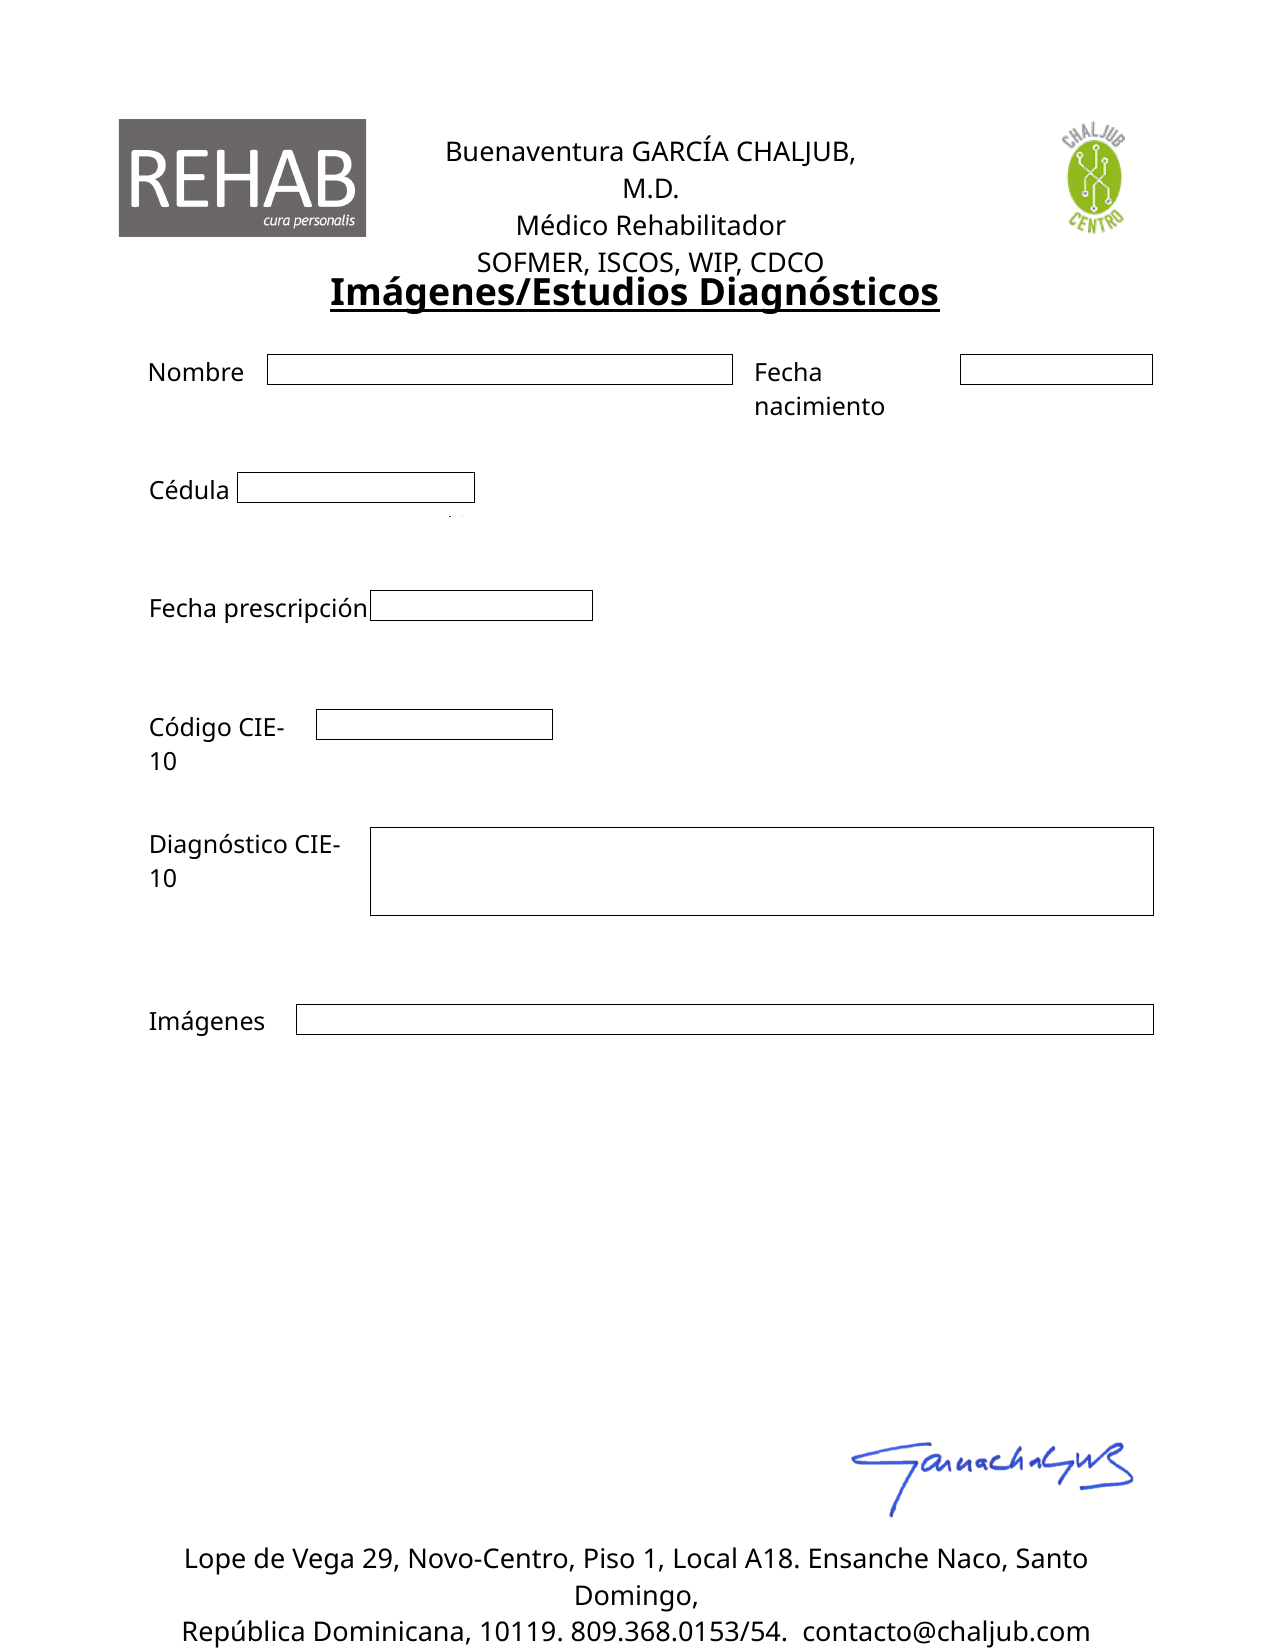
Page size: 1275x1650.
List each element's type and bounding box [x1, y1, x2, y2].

picture [843, 1417, 1154, 1530]
picture [1034, 118, 1153, 237]
picture [118, 119, 367, 237]
